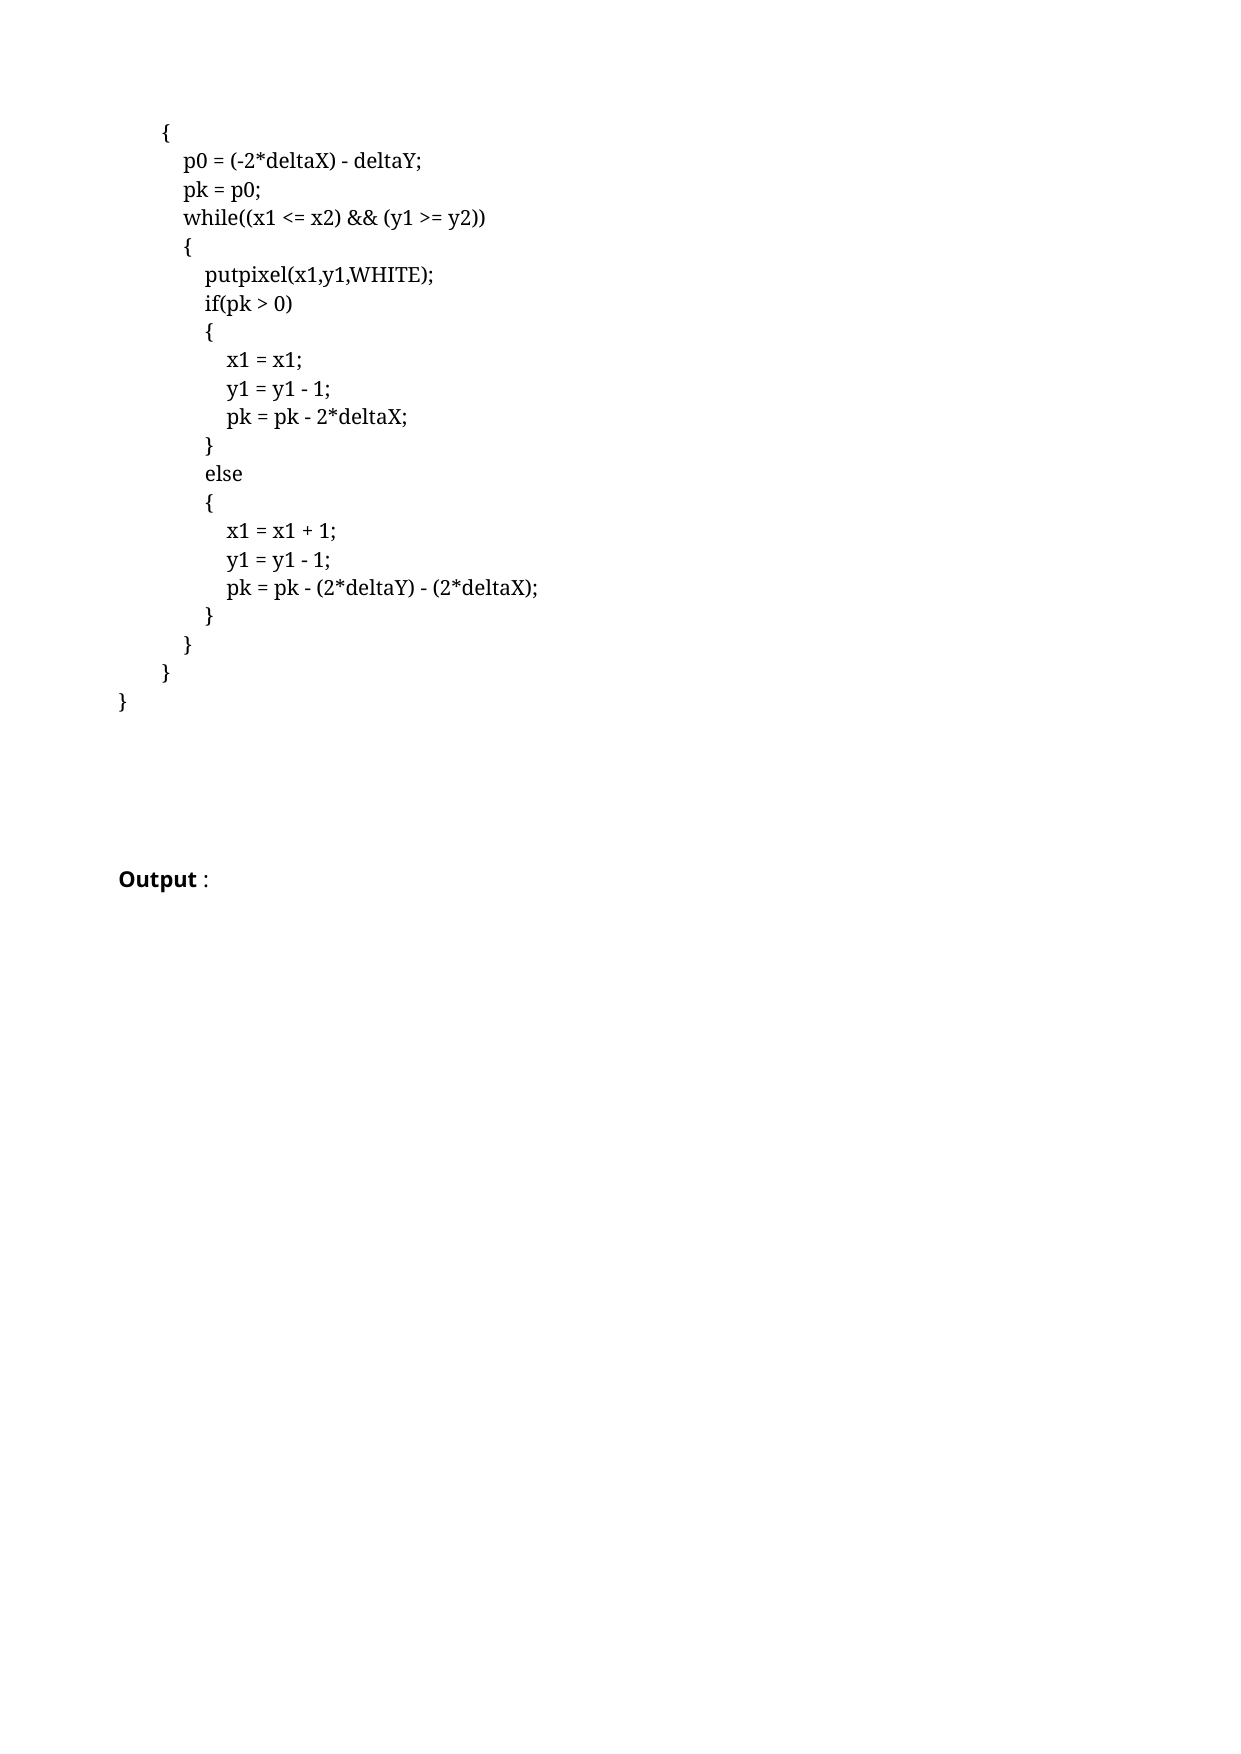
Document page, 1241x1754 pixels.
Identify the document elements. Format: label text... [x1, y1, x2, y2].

text } [118, 658, 1122, 687]
text } [118, 431, 1122, 459]
text x1 = x1 + 1; [118, 516, 1122, 545]
text } [118, 687, 1122, 715]
text while((x1 <= x2) && (y1 >= y2)) [118, 203, 1122, 232]
text pk = pk - (2*deltaY) - (2*deltaX); [118, 573, 1122, 602]
text { [118, 317, 1122, 346]
text if(pk > 0) [118, 289, 1122, 317]
text p0 = (-2*deltaX) - deltaY; [118, 147, 1122, 175]
text pk = pk - 2*deltaX; [118, 402, 1122, 431]
text y1 = y1 - 1; [118, 545, 1122, 573]
text y1 = y1 - 1; [118, 374, 1122, 402]
text putpixel(x1,y1,WHITE); [118, 260, 1122, 289]
text else [118, 459, 1122, 488]
text { [118, 232, 1122, 260]
text } [118, 630, 1122, 658]
text } [118, 602, 1122, 630]
text { [118, 118, 1122, 147]
text { [118, 488, 1122, 516]
text Output : [118, 864, 1122, 894]
text pk = p0; [118, 175, 1122, 203]
text x1 = x1; [118, 346, 1122, 374]
